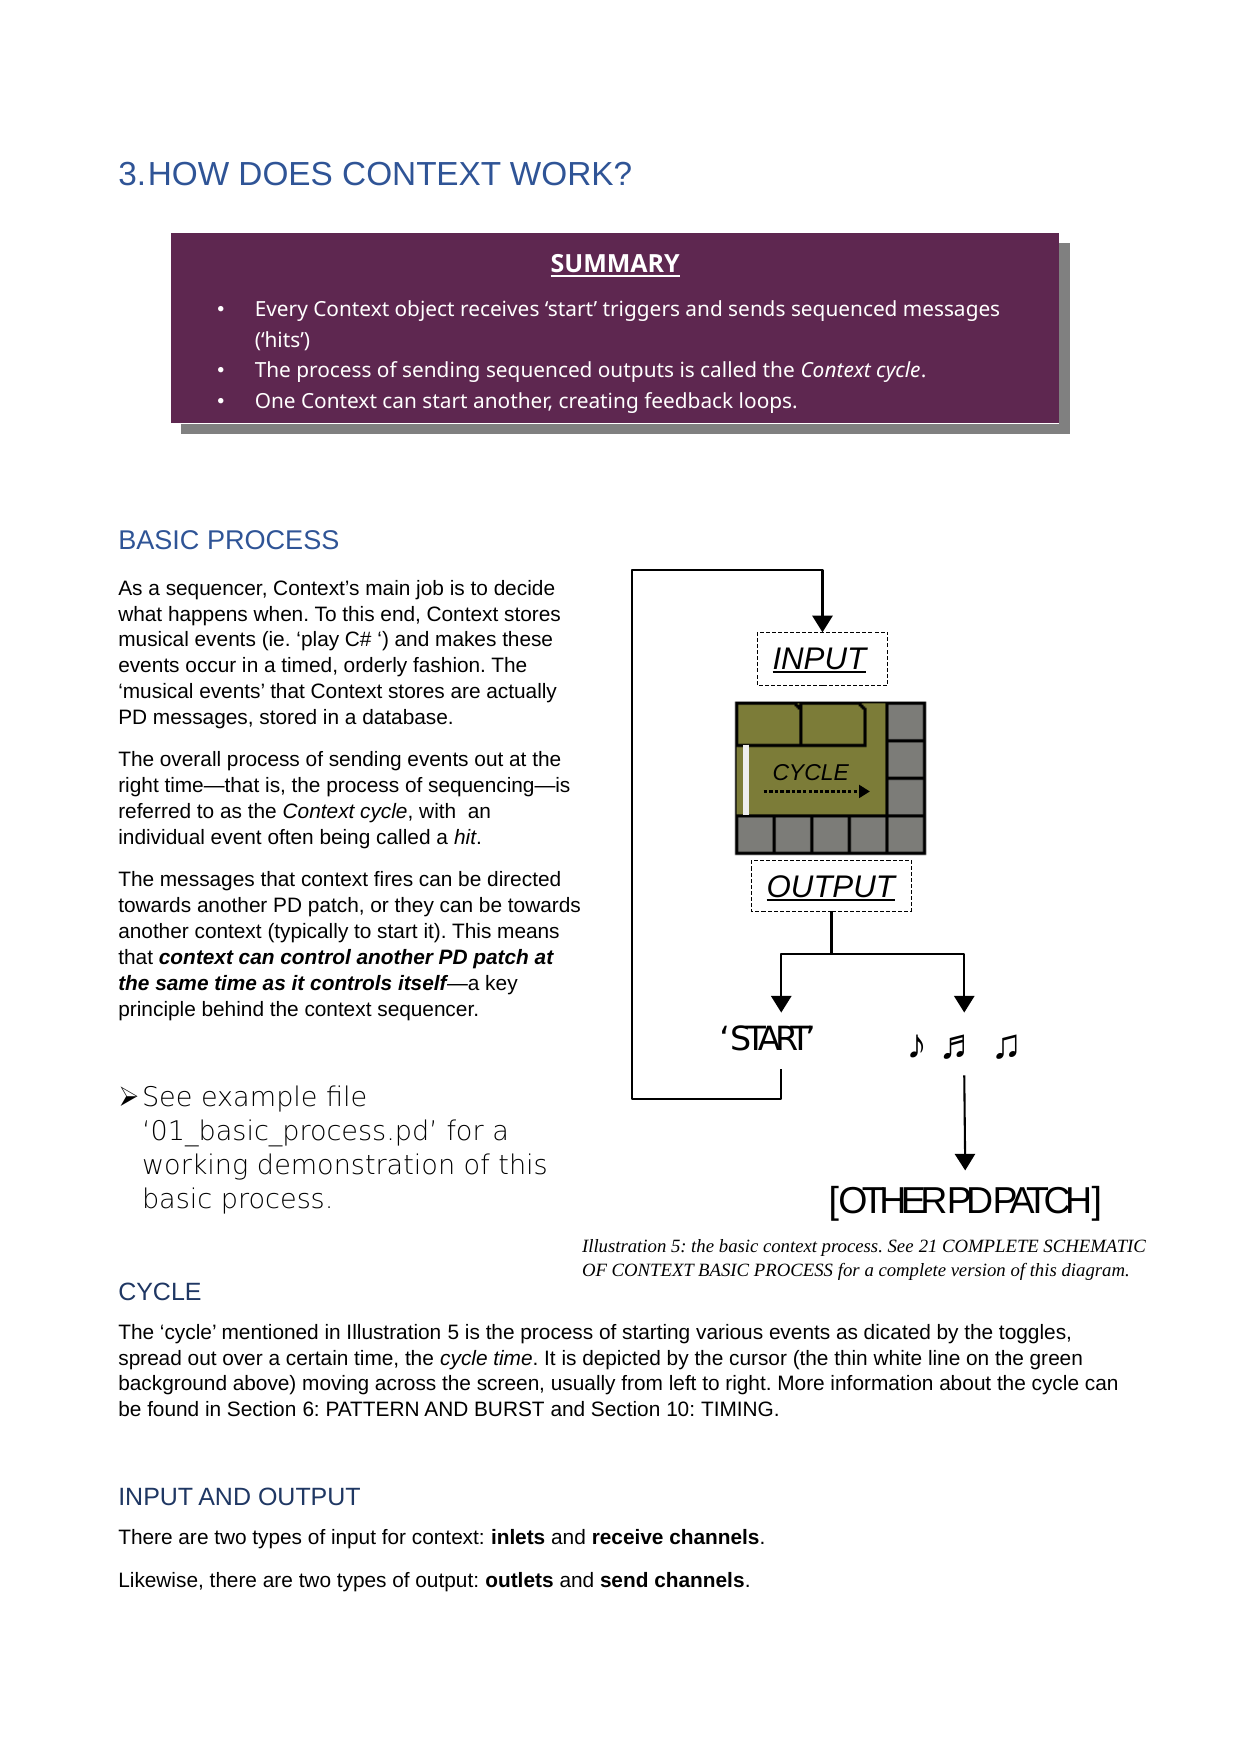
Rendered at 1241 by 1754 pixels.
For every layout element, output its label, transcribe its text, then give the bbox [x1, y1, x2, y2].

text The ‘cycle’ mentioned in Illustration 5 is the process of starting various events as dicated by the toggles, spread out over a certain time, the cycle time. It is depicted by the cursor (the thin white line on the green background above) moving across the screen, usually from left to right. More information about the cycle can be found in Section 6: PATTERN AND BURST and Section 10: TIMING. [118, 1319, 1122, 1421]
subtitle HOW DOES CONTEXT WORK? [118, 153, 1122, 192]
text There are two types of input for context: inlets and receive channels. [118, 1525, 1122, 1549]
subtitle CYCLE [118, 1277, 1122, 1306]
picture [715, 691, 941, 869]
subtitle INPUT AND OUTPUT [118, 1482, 1122, 1511]
text The overall process of sending events out at the right time—that is, the process of sequencing—is referred to as the Context cycle, with an individual event often being called a hit. [118, 747, 582, 849]
subtitle SUMMARY [179, 246, 1050, 280]
list Every Context object receives ‘start’ triggers and sends sequenced messages (‘hits’) [217, 294, 1050, 353]
subtitle BASIC PROCESS [118, 524, 1148, 1235]
text As a sequencer, Context’s main job is to decide what happens when. To this end, Context stores musical events (ie. ‘play C# ‘) and makes these events occur in a timed, orderly fashion. The ‘musical events’ that Context stores are actually PD messages, stored in a database. [118, 576, 582, 729]
text The messages that context fires can be directed towards another PD patch, or they can be towards another context (typically to start it). This means that context can control another PD patch at the same time as it controls itself—a key principle behind the context sequencer. [118, 867, 582, 1020]
text Likewise, there are two types of output: outlets and send channels. [118, 1567, 1122, 1591]
text Illustration 5: the basic context process. See 21 COMPLETE SCHEMATIC OF CONTEXT BASIC PROCESS for a complete version of this diagram. [582, 1235, 1148, 1280]
list See example file ‘01_basic_process.pd’ for a working demonstration of this basic process. [118, 1081, 582, 1215]
list One Context can start another, creating feedback loops. [217, 386, 1050, 415]
list The process of sending sequenced outputs is called the Context cycle. [217, 356, 1050, 384]
